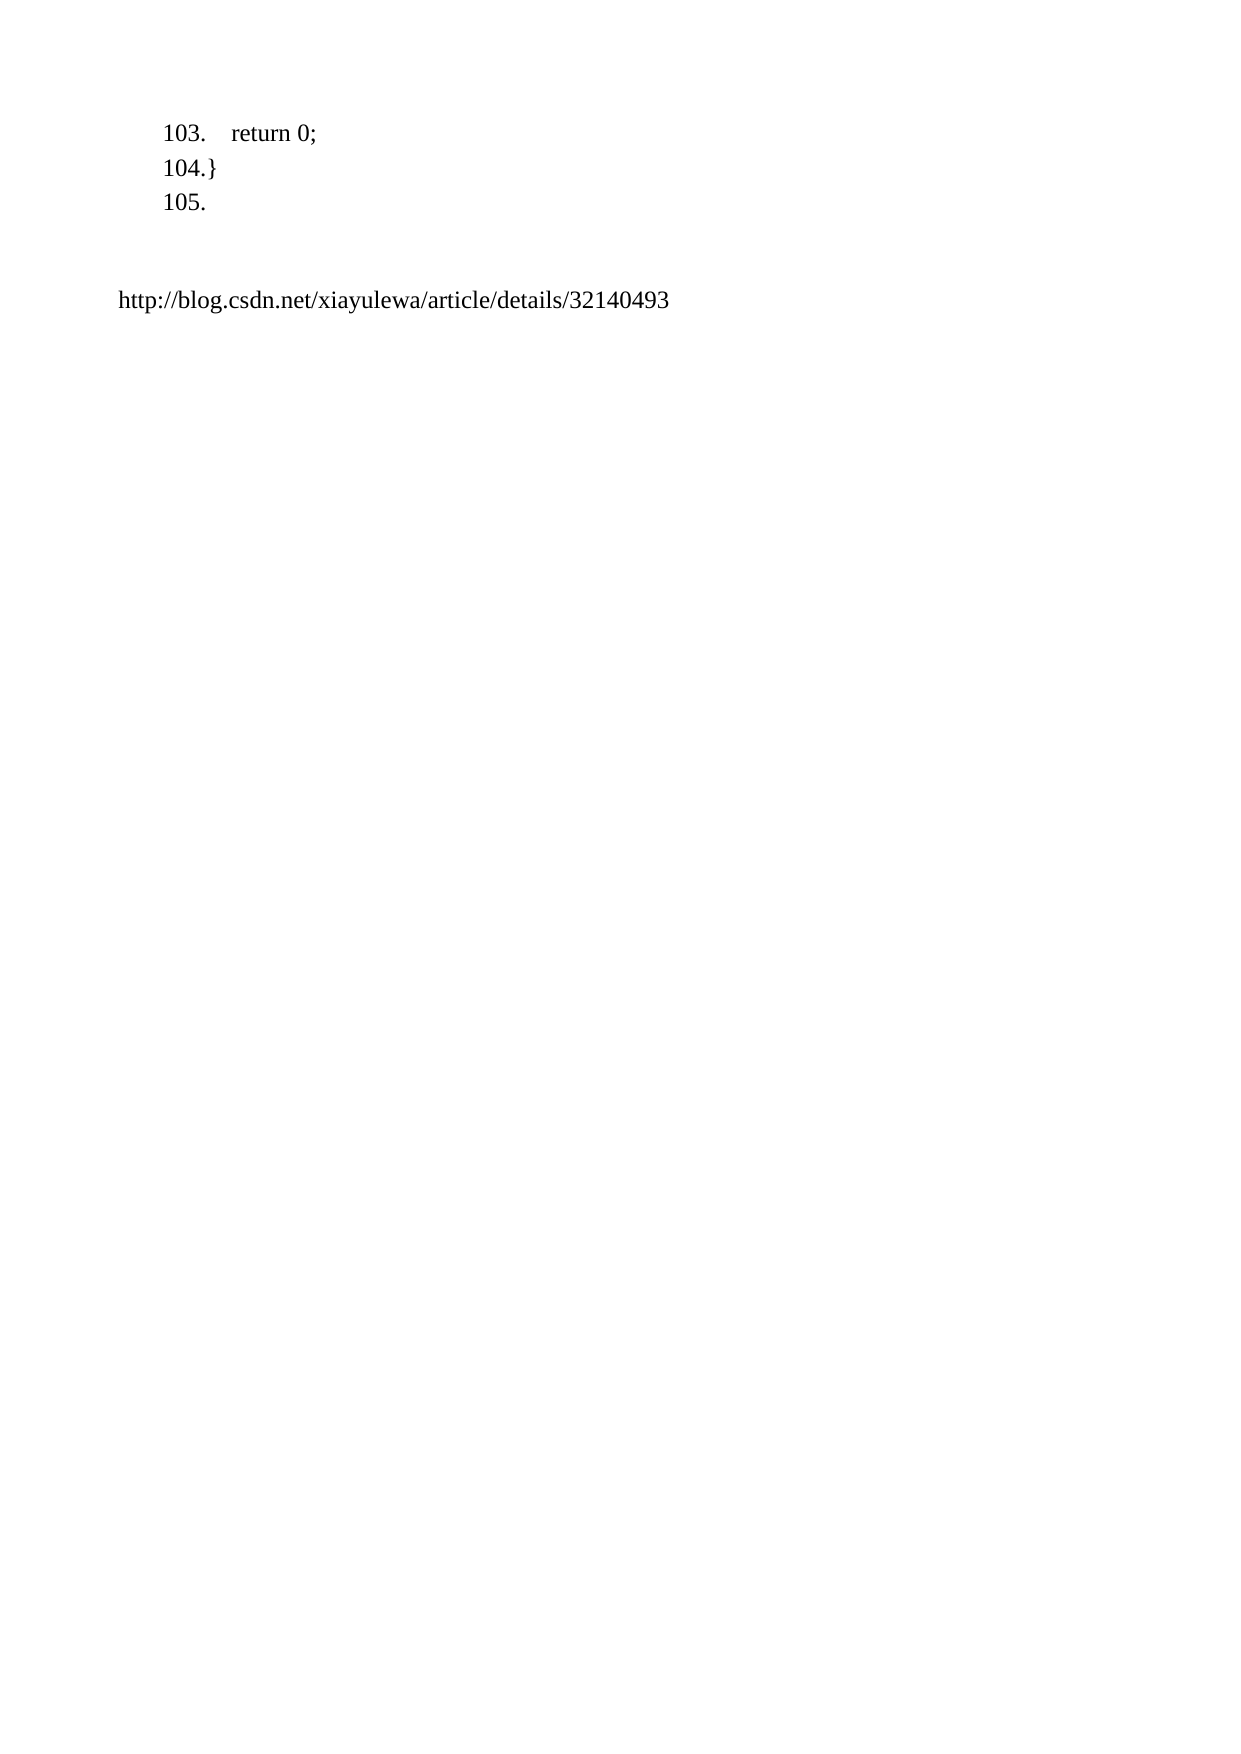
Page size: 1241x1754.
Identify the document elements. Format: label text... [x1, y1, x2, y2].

list } [162, 153, 1122, 181]
list return 0; [162, 118, 1122, 147]
text http://blog.csdn.net/xiayulewa/article/details/32140493 [118, 285, 1122, 314]
